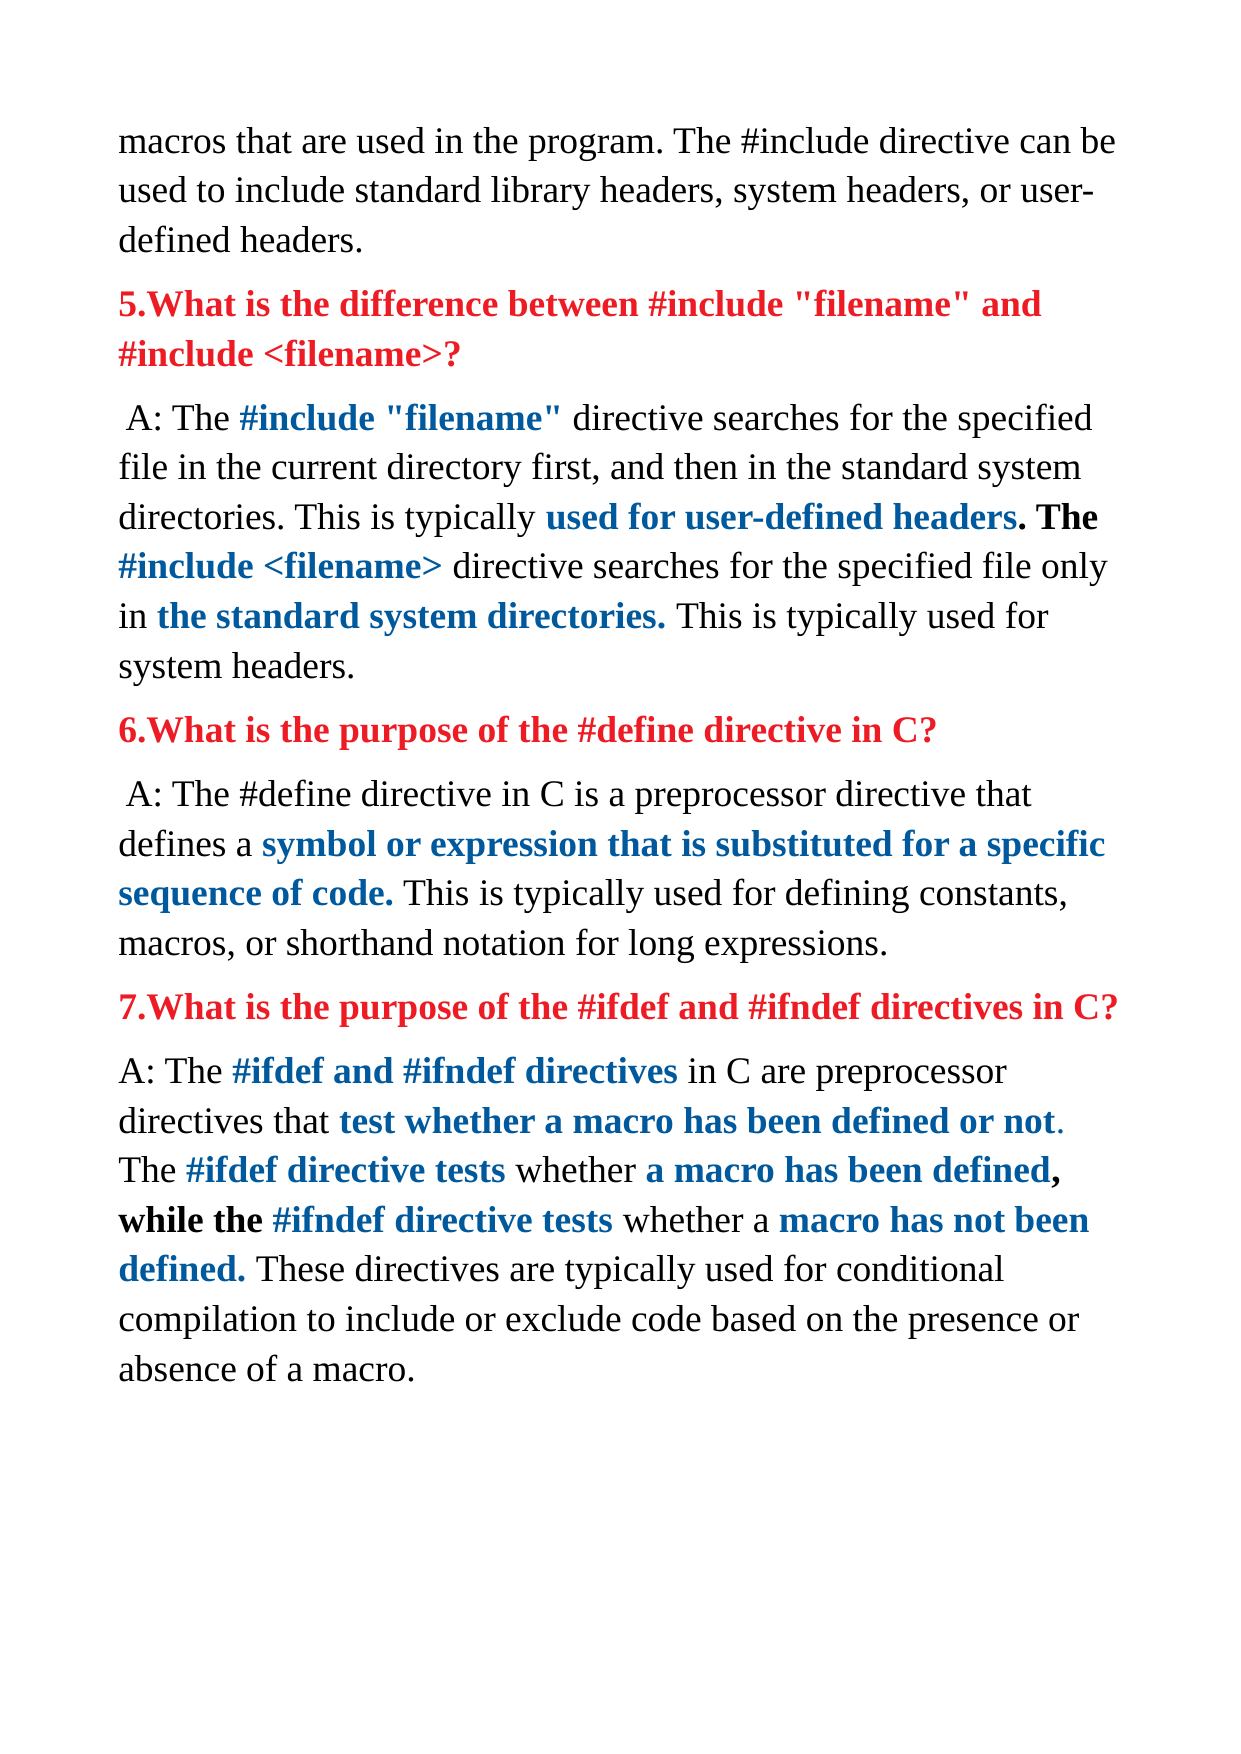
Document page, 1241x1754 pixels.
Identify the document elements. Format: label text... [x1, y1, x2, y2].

text macros that are used in the program. The #include directive can be used to include standard library headers, system headers, or user-defined headers. [118, 118, 1122, 260]
text 6.What is the purpose of the #define directive in C? [118, 707, 1122, 750]
text A: The #include "filename" directive searches for the specified file in the current directory first, and then in the standard system directories. This is typically used for user-defined headers. The #include <filename> directive searches for the specified file only in the standard system directories. This is typically used for system headers. [118, 395, 1122, 686]
text 5.What is the difference between #include "filename" and #include <filename>? [118, 281, 1122, 374]
text A: The #define directive in C is a preprocessor directive that defines a symbol or expression that is substituted for a specific sequence of code. This is typically used for defining constants, macros, or shorthand notation for long expressions. [118, 771, 1122, 963]
text A: The #ifdef and #ifndef directives in C are preprocessor directives that test whether a macro has been defined or not. The #ifdef directive tests whether a macro has been defined, while the #ifndef directive tests whether a macro has not been defined. These directives are typically used for conditional compilation to include or exclude code based on the presence or absence of a macro. [118, 1048, 1122, 1389]
text 7.What is the purpose of the #ifdef and #ifndef directives in C? [118, 984, 1122, 1027]
